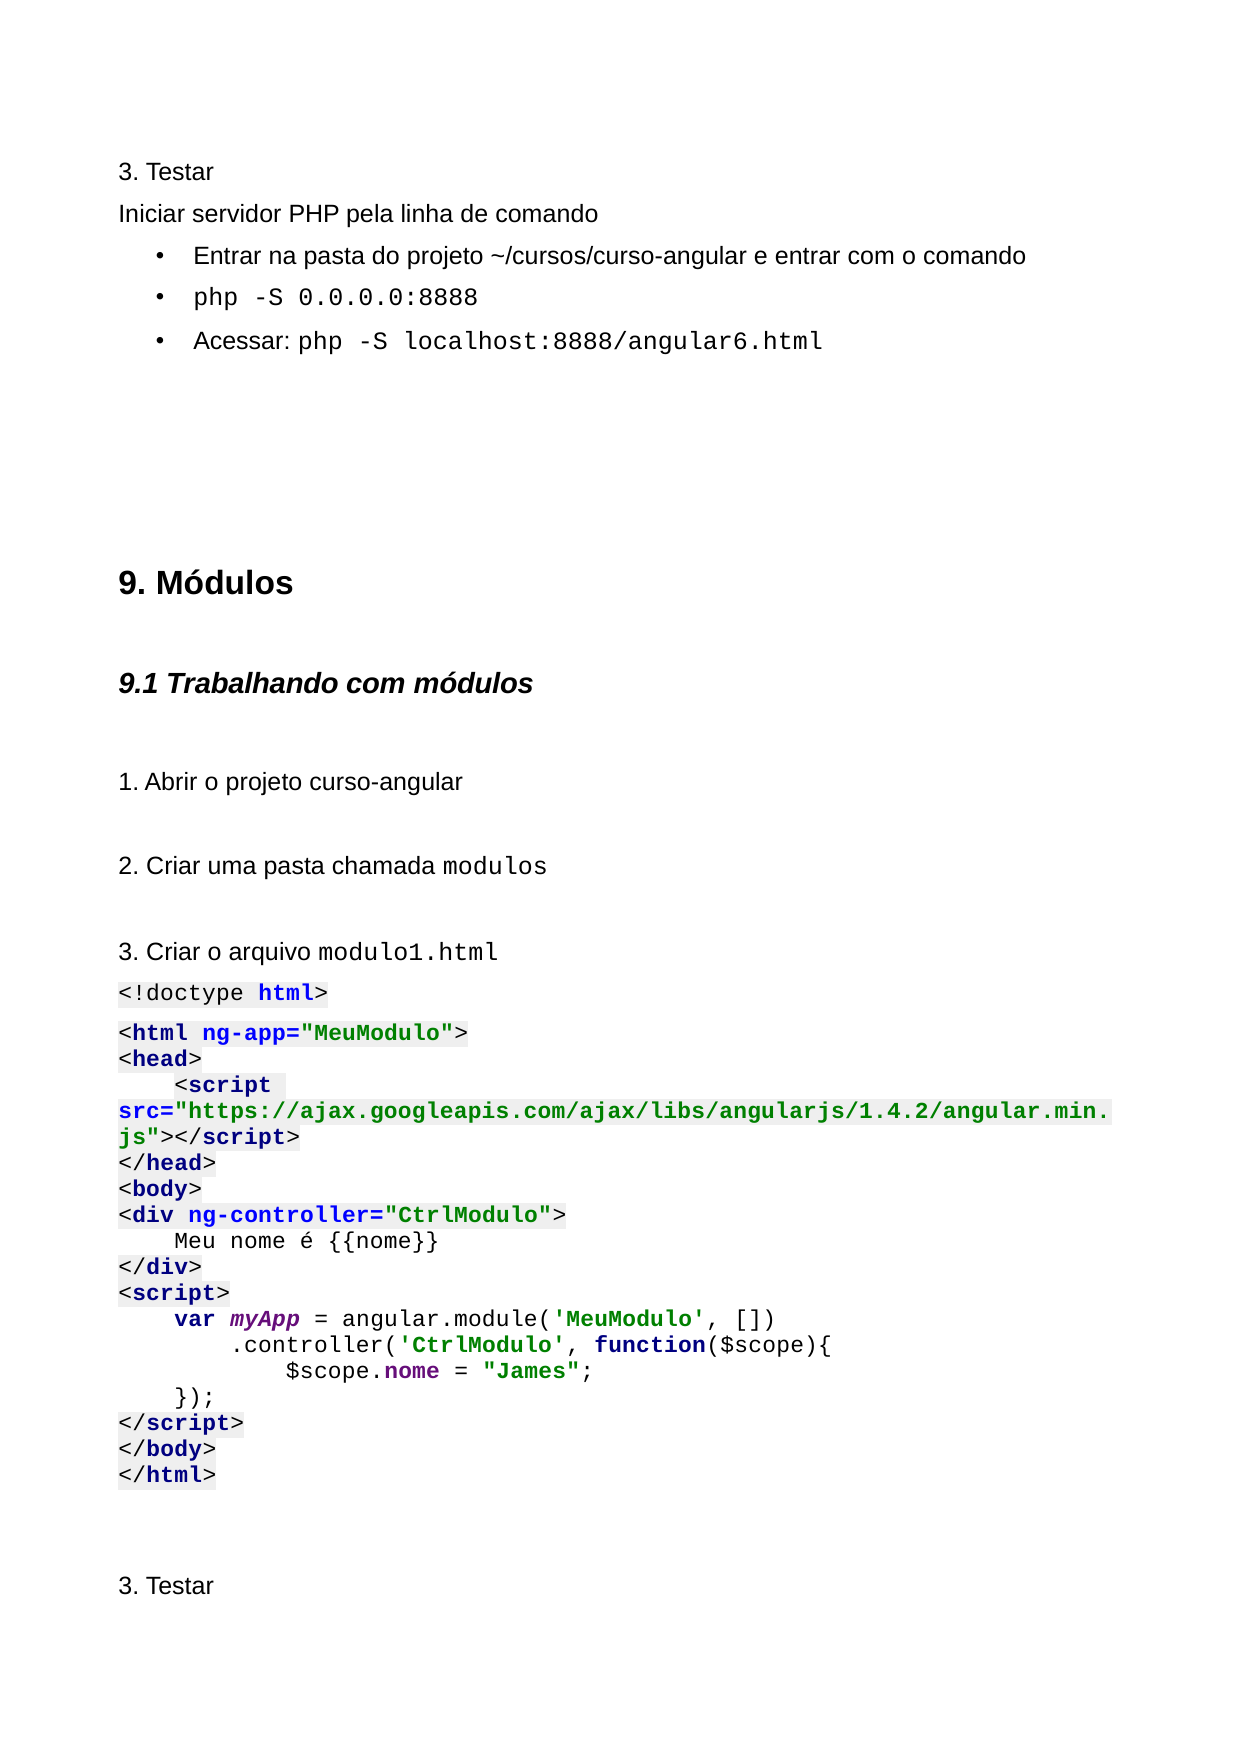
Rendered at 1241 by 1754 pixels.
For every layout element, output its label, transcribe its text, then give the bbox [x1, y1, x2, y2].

text $scope.nome = "James"; [118, 1359, 1122, 1386]
text <script src="https://ajax.googleapis.com/ajax/libs/angularjs/1.4.2/angular.min.js"></script> [118, 1073, 1122, 1151]
text var myApp = angular.module('MeuModulo', []) [118, 1307, 1122, 1333]
text Meu nome é {{nome}} [118, 1229, 1122, 1255]
text <html ng-app="MeuModulo"> [118, 1021, 1122, 1047]
list php -S 0.0.0.0:8888 [156, 284, 1122, 313]
subtitle 9.1 Trabalhando com módulos [118, 667, 1122, 699]
text <script> [118, 1281, 1122, 1307]
text </body> [118, 1438, 1122, 1464]
text Iniciar servidor PHP pela linha de comando [118, 200, 1122, 228]
subtitle 9. Módulos [118, 564, 1122, 602]
list Acessar: php -S localhost:8888/angular6.html [156, 327, 1122, 357]
text 3. Criar o arquivo modulo1.html [118, 938, 1122, 968]
text 3. Testar [118, 1572, 1122, 1600]
text </head> [118, 1151, 1122, 1177]
text <body> [118, 1177, 1122, 1203]
text .controller('CtrlModulo', function($scope){ [118, 1333, 1122, 1359]
text }); [118, 1386, 1122, 1412]
text </div> [118, 1255, 1122, 1281]
list Entrar na pasta do projeto ~/cursos/curso-angular e entrar com o comando [156, 242, 1122, 270]
text 3. Testar [118, 158, 1122, 186]
text <div ng-controller="CtrlModulo"> [118, 1203, 1122, 1229]
text <head> [118, 1047, 1122, 1073]
text </script> [118, 1412, 1122, 1438]
text 2. Criar uma pasta chamada modulos [118, 852, 1122, 882]
text </html> [118, 1464, 1122, 1490]
text 1. Abrir o projeto curso-angular [118, 768, 1122, 796]
text <!doctype html> [118, 982, 1122, 1008]
